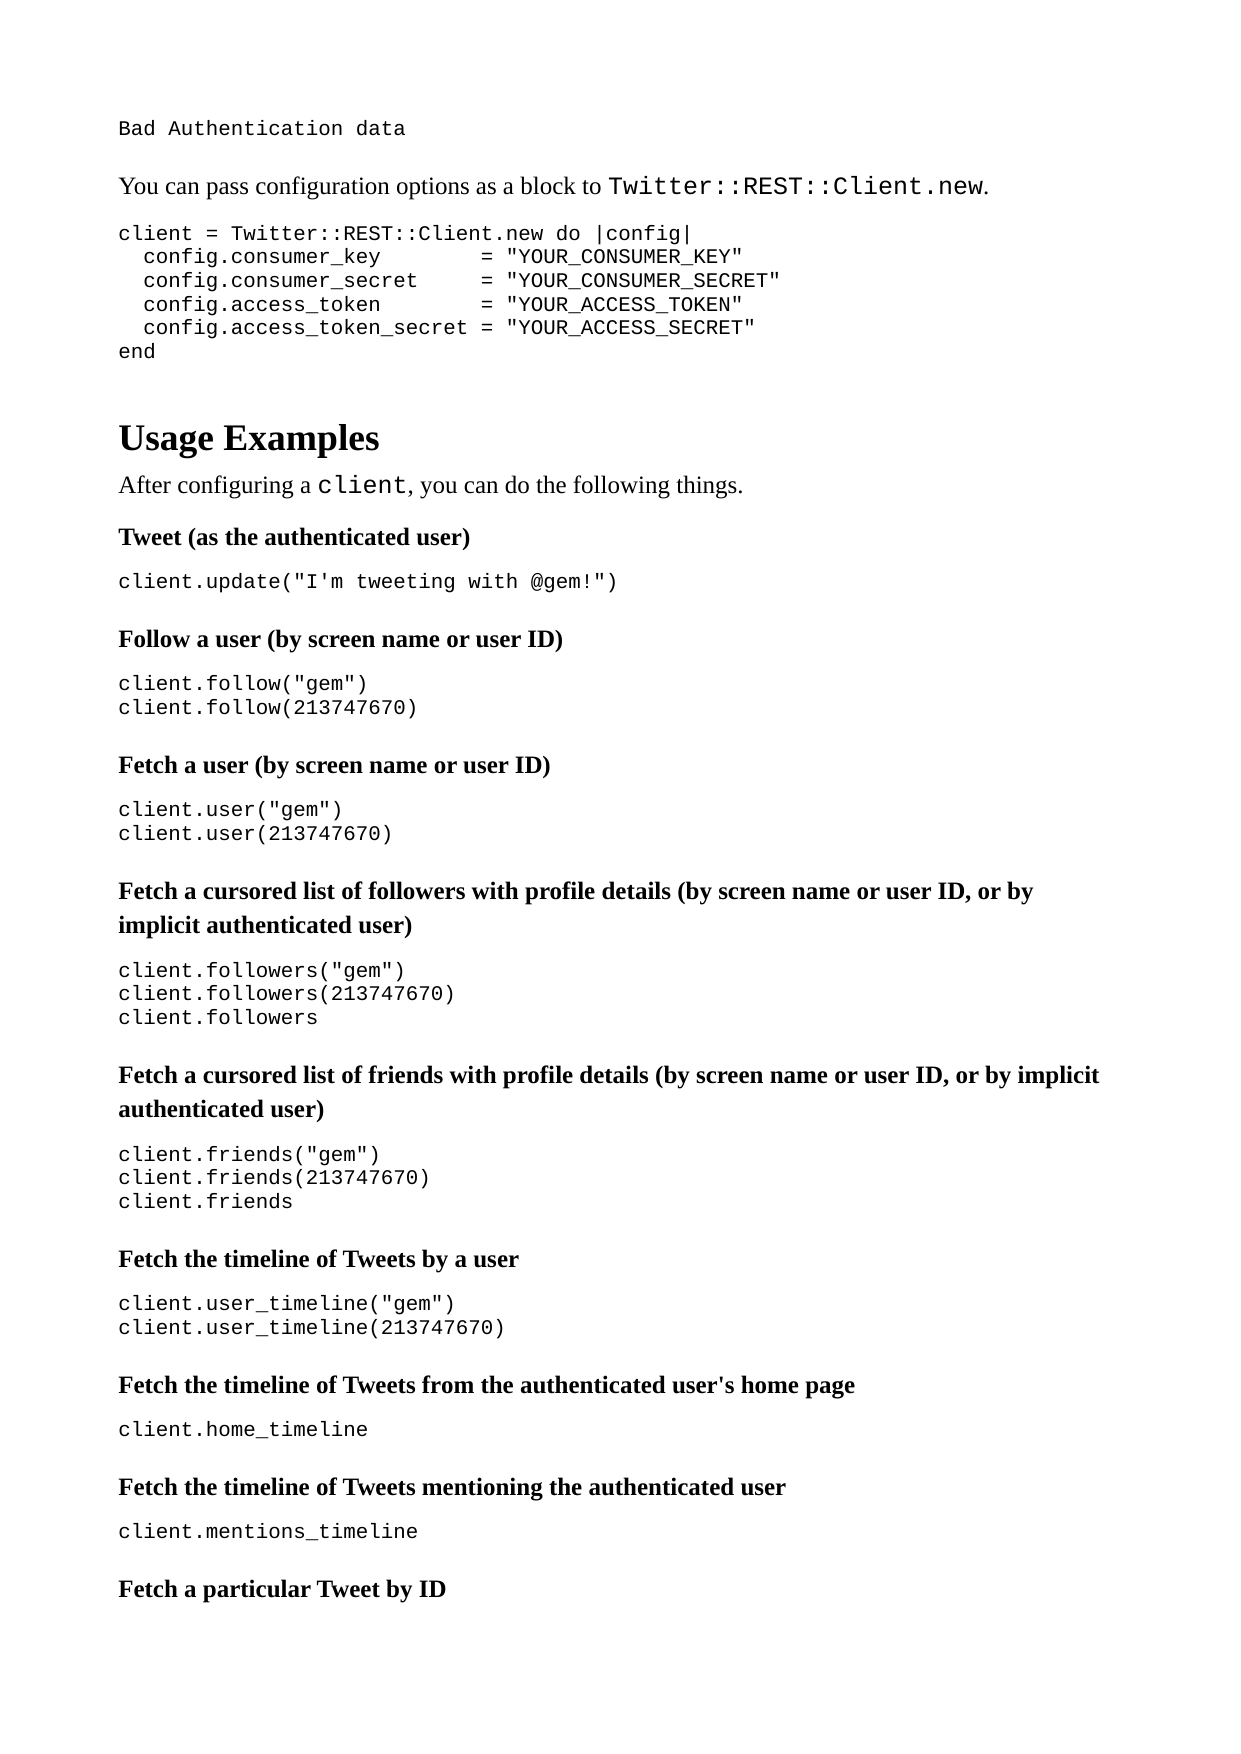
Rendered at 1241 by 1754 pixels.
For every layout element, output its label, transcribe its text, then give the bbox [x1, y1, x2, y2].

text client.followers("gem") [118, 959, 1122, 983]
text Fetch a cursored list of friends with profile details (by screen name or user ID, or by implicit authenticated user) [118, 1060, 1122, 1123]
text Fetch the timeline of Tweets by a user [118, 1244, 1122, 1273]
text config.consumer_key = "YOUR_CONSUMER_KEY" [118, 246, 1122, 270]
text client.user(213747670) [118, 823, 1122, 847]
text client = Twitter::REST::Client.new do |config| [118, 223, 1122, 246]
text client.followers(213747670) [118, 983, 1122, 1007]
text client.user_timeline("gem") [118, 1293, 1122, 1317]
text Follow a user (by screen name or user ID) [118, 624, 1122, 653]
text client.friends(213747670) [118, 1167, 1122, 1191]
text client.update("I'm tweeting with @gem!") [118, 571, 1122, 595]
text Fetch a cursored list of followers with profile details (by screen name or user ID, or by implicit authenticated user) [118, 876, 1122, 939]
text Fetch the timeline of Tweets mentioning the authenticated user [118, 1472, 1122, 1501]
text After configuring a client, you can do the following things. [118, 471, 1122, 501]
text client.friends [118, 1191, 1122, 1214]
text client.follow(213747670) [118, 697, 1122, 721]
text config.consumer_secret = "YOUR_CONSUMER_SECRET" [118, 270, 1122, 294]
text config.access_token = "YOUR_ACCESS_TOKEN" [118, 294, 1122, 317]
subtitle Usage Examples [118, 415, 1122, 458]
text client.follow("gem") [118, 673, 1122, 697]
text config.access_token_secret = "YOUR_ACCESS_SECRET" [118, 317, 1122, 341]
text client.home_timeline [118, 1419, 1122, 1442]
text Bad Authentication data [118, 118, 1122, 142]
text client.mentions_timeline [118, 1521, 1122, 1545]
text client.followers [118, 1007, 1122, 1031]
text end [118, 341, 1122, 365]
text client.friends("gem") [118, 1143, 1122, 1167]
text Fetch a user (by screen name or user ID) [118, 750, 1122, 779]
text client.user("gem") [118, 799, 1122, 823]
text Fetch the timeline of Tweets from the authenticated user's home page [118, 1370, 1122, 1398]
text client.user_timeline(213747670) [118, 1317, 1122, 1340]
text Tweet (as the authenticated user) [118, 522, 1122, 551]
text Fetch a particular Tweet by ID [118, 1574, 1122, 1603]
text You can pass configuration options as a block to Twitter::REST::Client.new. [118, 171, 1122, 202]
